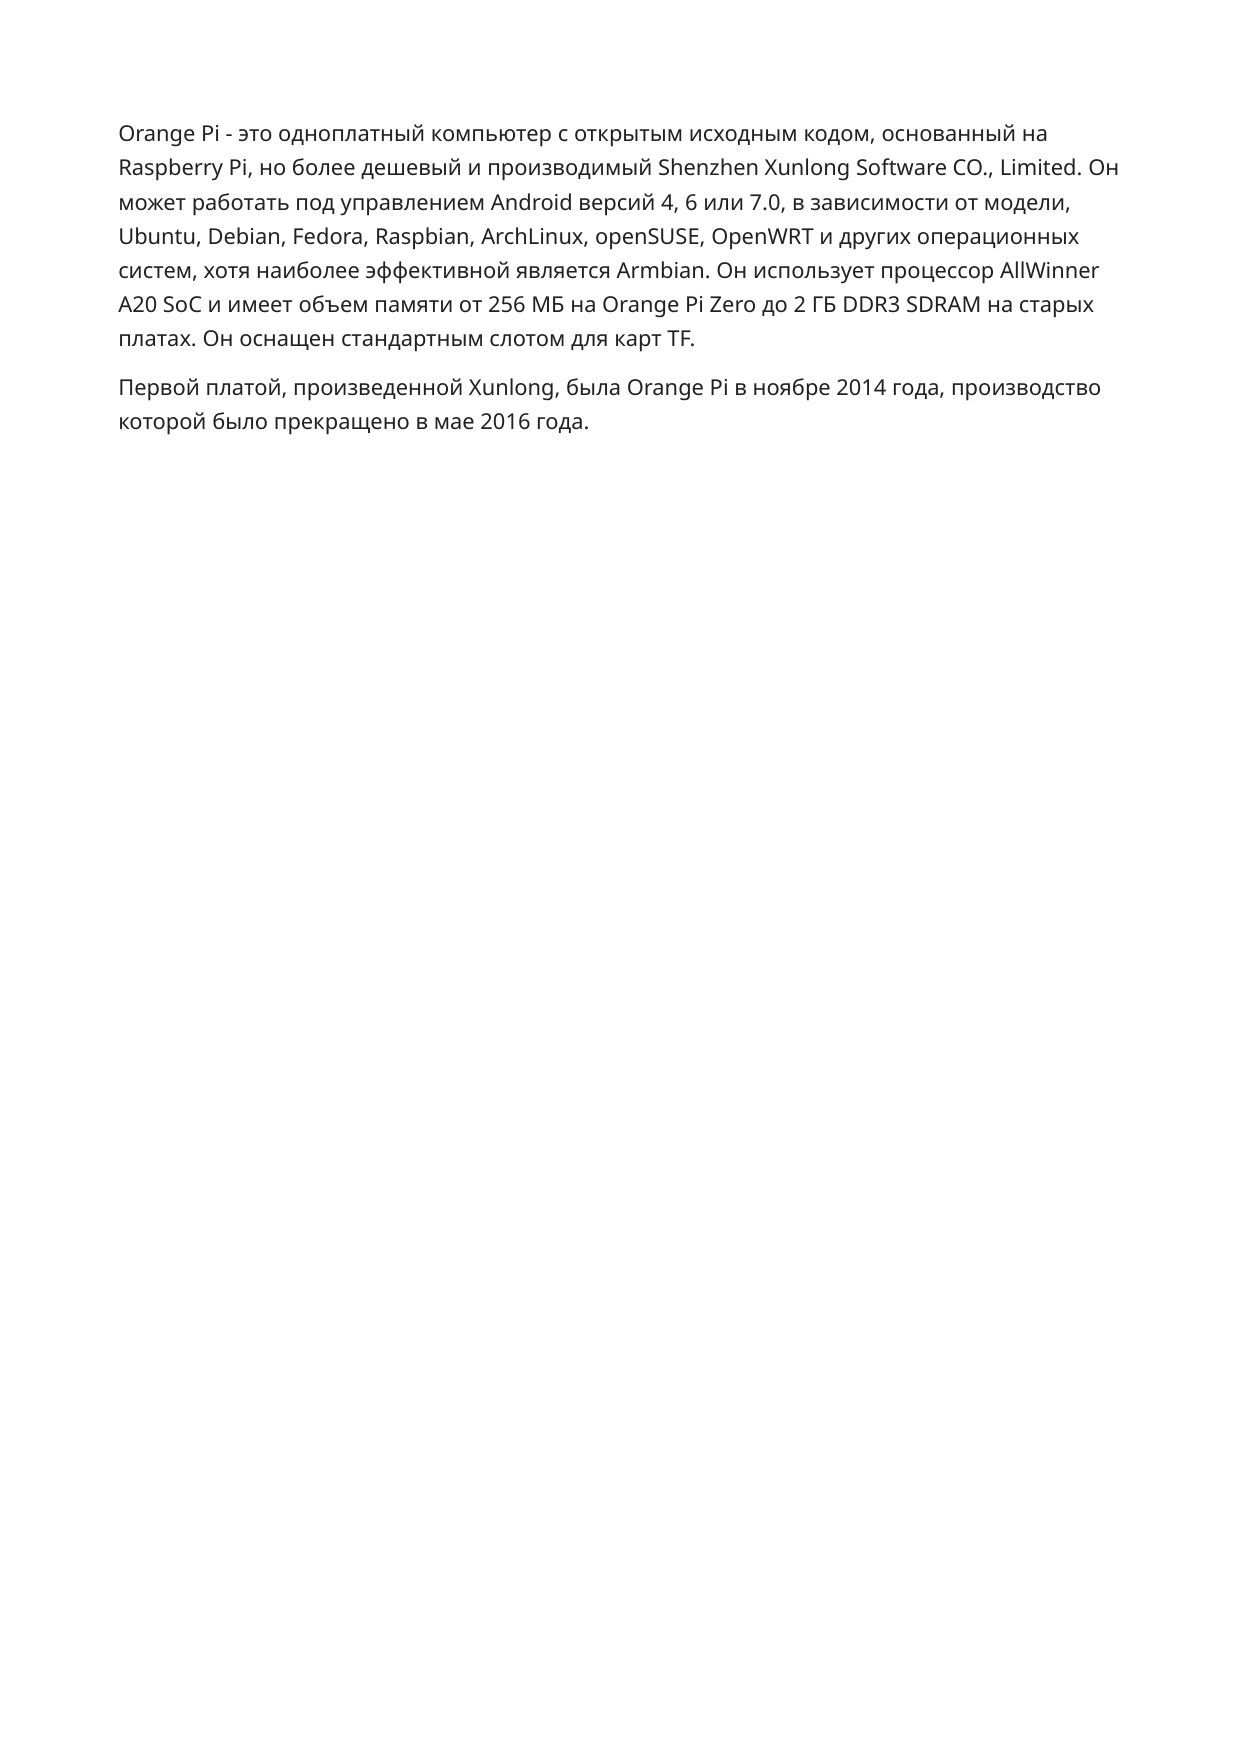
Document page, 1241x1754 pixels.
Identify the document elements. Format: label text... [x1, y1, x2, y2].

text Первой платой, произведенной Xunlong, была Orange Pi в ноябре 2014 года, производство которой было прекращено в мае 2016 года.​ [118, 372, 1122, 436]
text Orange Pi - это одноплатный компьютер с открытым исходным кодом, основанный на Raspberry Pi, но более дешевый и производимый Shenzhen Xunlong Software CO., Limited. Он может работать под управлением Android версий 4, 6 или 7.0, в зависимости от модели, Ubuntu, Debian, Fedora, Raspbian, ArchLinux, openSUSE, OpenWRT и других операционных систем, хотя наиболее эффективной является Armbian. Он использует процессор AllWinner A20 SoC и имеет объем памяти от 256 МБ на Orange Pi Zero до 2 ГБ DDR3 SDRAM на старых платах. Он оснащен стандартным слотом для карт TF. [118, 118, 1122, 353]
